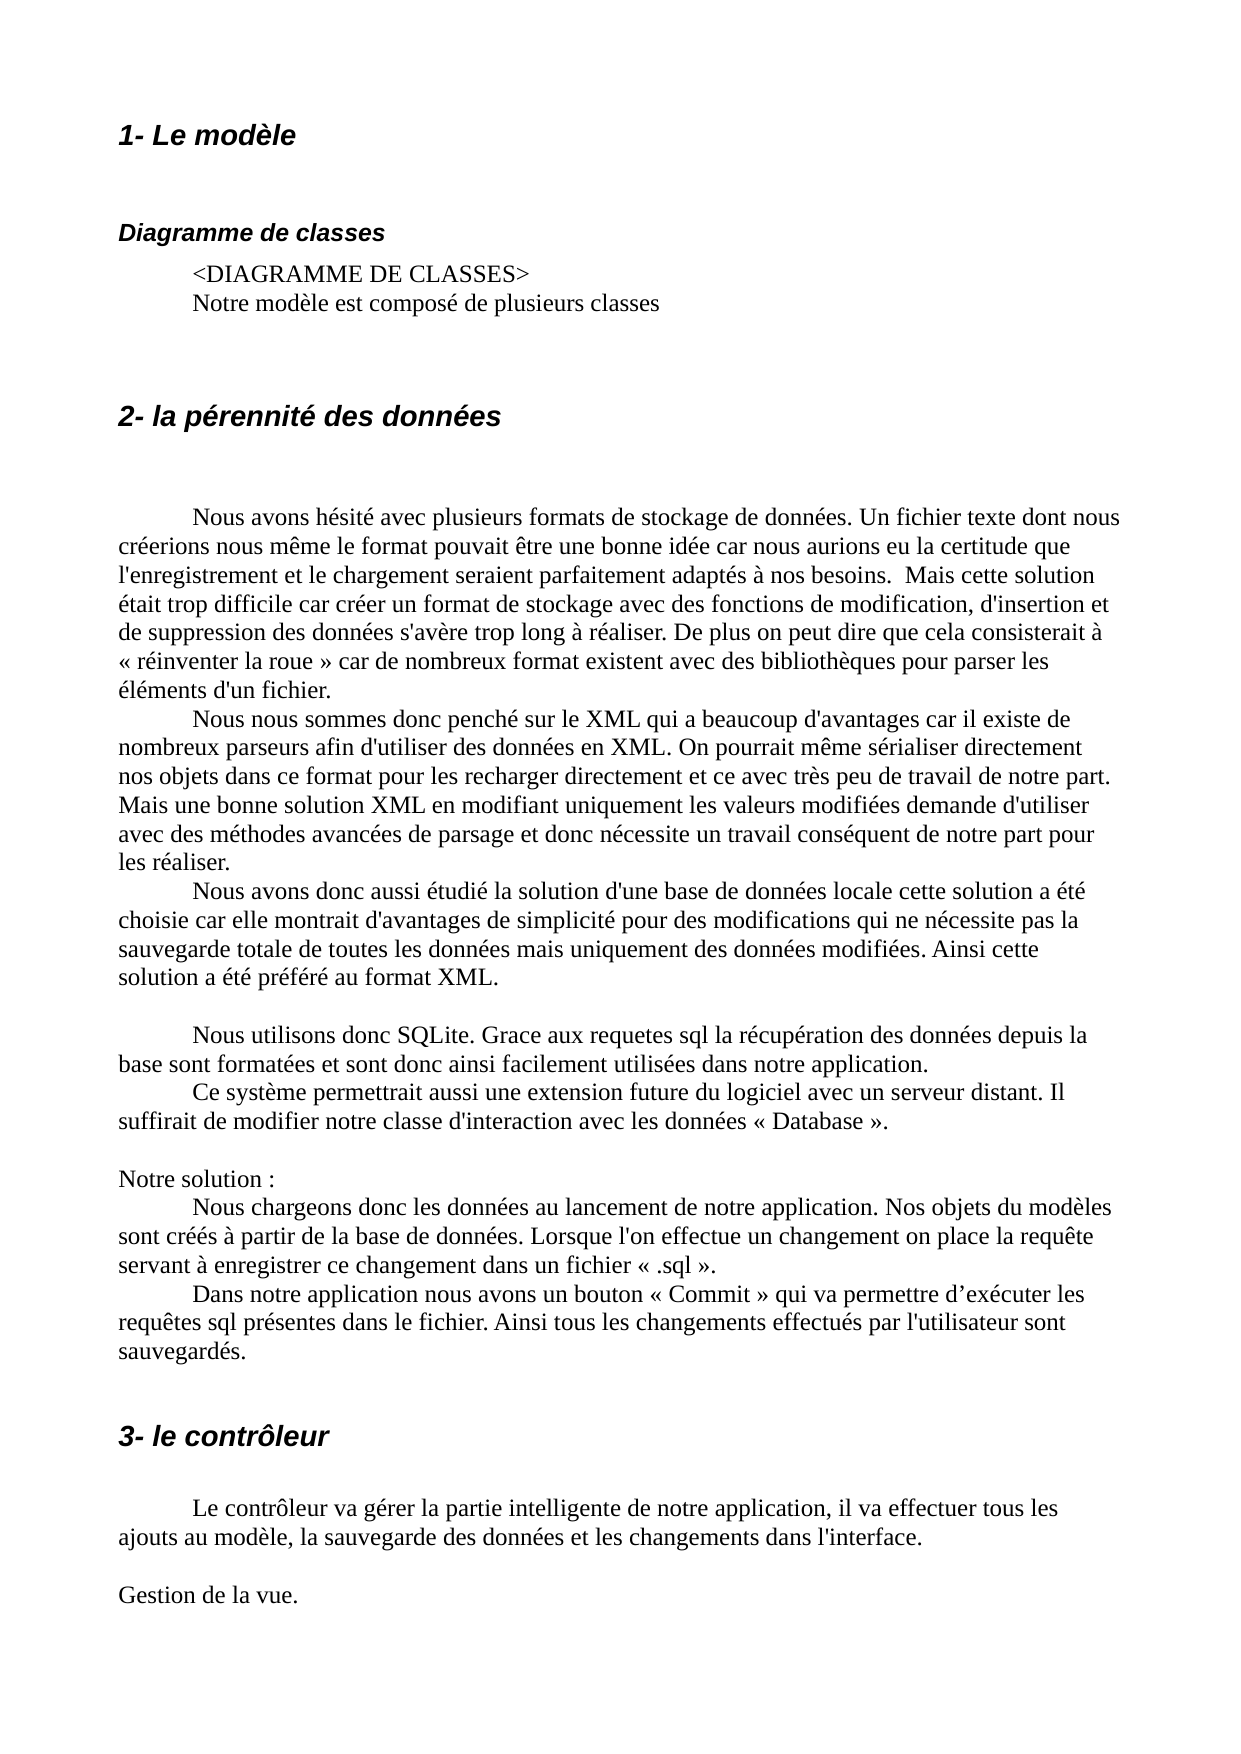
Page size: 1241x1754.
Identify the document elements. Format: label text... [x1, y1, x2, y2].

subtitle 3- le contrôleur [118, 1419, 1122, 1452]
text Dans notre application nous avons un bouton « Commit » qui va permettre d’exécuter les requêtes sql présentes dans le fichier. Ainsi tous les changements effectués par l'utilisateur sont sauvegardés. [118, 1279, 1122, 1365]
text Gestion de la vue. [118, 1580, 1122, 1608]
text Le contrôleur va gérer la partie intelligente de notre application, il va effectuer tous les ajouts au modèle, la sauvegarde des données et les changements dans l'interface. [118, 1493, 1122, 1551]
text Ce système permettrait aussi une extension future du logiciel avec un serveur distant. Il suffirait de modifier notre classe d'interaction avec les données « Database ». [118, 1077, 1122, 1135]
text Nous chargeons donc les données au lancement de notre application. Nos objets du modèles sont créés à partir de la base de données. Lorsque l'on effectue un changement on place la requête servant à enregistrer ce changement dans un fichier « .sql ». [118, 1192, 1122, 1279]
subtitle Diagramme de classes [118, 218, 1122, 246]
text Nous utilisons donc SQLite. Grace aux requetes sql la récupération des données depuis la base sont formatées et sont donc ainsi facilement utilisées dans notre application. [118, 1020, 1122, 1077]
subtitle 1- Le modèle [118, 118, 1122, 152]
text Nous avons hésité avec plusieurs formats de stockage de données. Un fichier texte dont nous créerions nous même le format pouvait être une bonne idée car nous aurions eu la certitude que l'enregistrement et le chargement seraient parfaitement adaptés à nos besoins. Mais cette solution était trop difficile car créer un format de stockage avec des fonctions de modification, d'insertion et de suppression des données s'avère trop long à réaliser. De plus on peut dire que cela consisterait à « réinventer la roue » car de nombreux format existent avec des bibliothèques pour parser les éléments d'un fichier. [118, 502, 1122, 704]
text Nous nous sommes donc penché sur le XML qui a beaucoup d'avantages car il existe de nombreux parseurs afin d'utiliser des données en XML. On pourrait même sérialiser directement nos objets dans ce format pour les recharger directement et ce avec très peu de travail de notre part. Mais une bonne solution XML en modifiant uniquement les valeurs modifiées demande d'utiliser avec des méthodes avancées de parsage et donc nécessite un travail conséquent de notre part pour les réaliser. [118, 704, 1122, 876]
text Nous avons donc aussi étudié la solution d'une base de données locale cette solution a été choisie car elle montrait d'avantages de simplicité pour des modifications qui ne nécessite pas la sauvegarde totale de toutes les données mais uniquement des données modifiées. Ainsi cette solution a été préféré au format XML. [118, 876, 1122, 991]
text Notre solution : [118, 1164, 1122, 1192]
subtitle 2- la pérennité des données [118, 399, 1122, 432]
text Notre modèle est composé de plusieurs classes [118, 288, 1122, 316]
text <DIAGRAMME DE CLASSES> [118, 259, 1122, 288]
